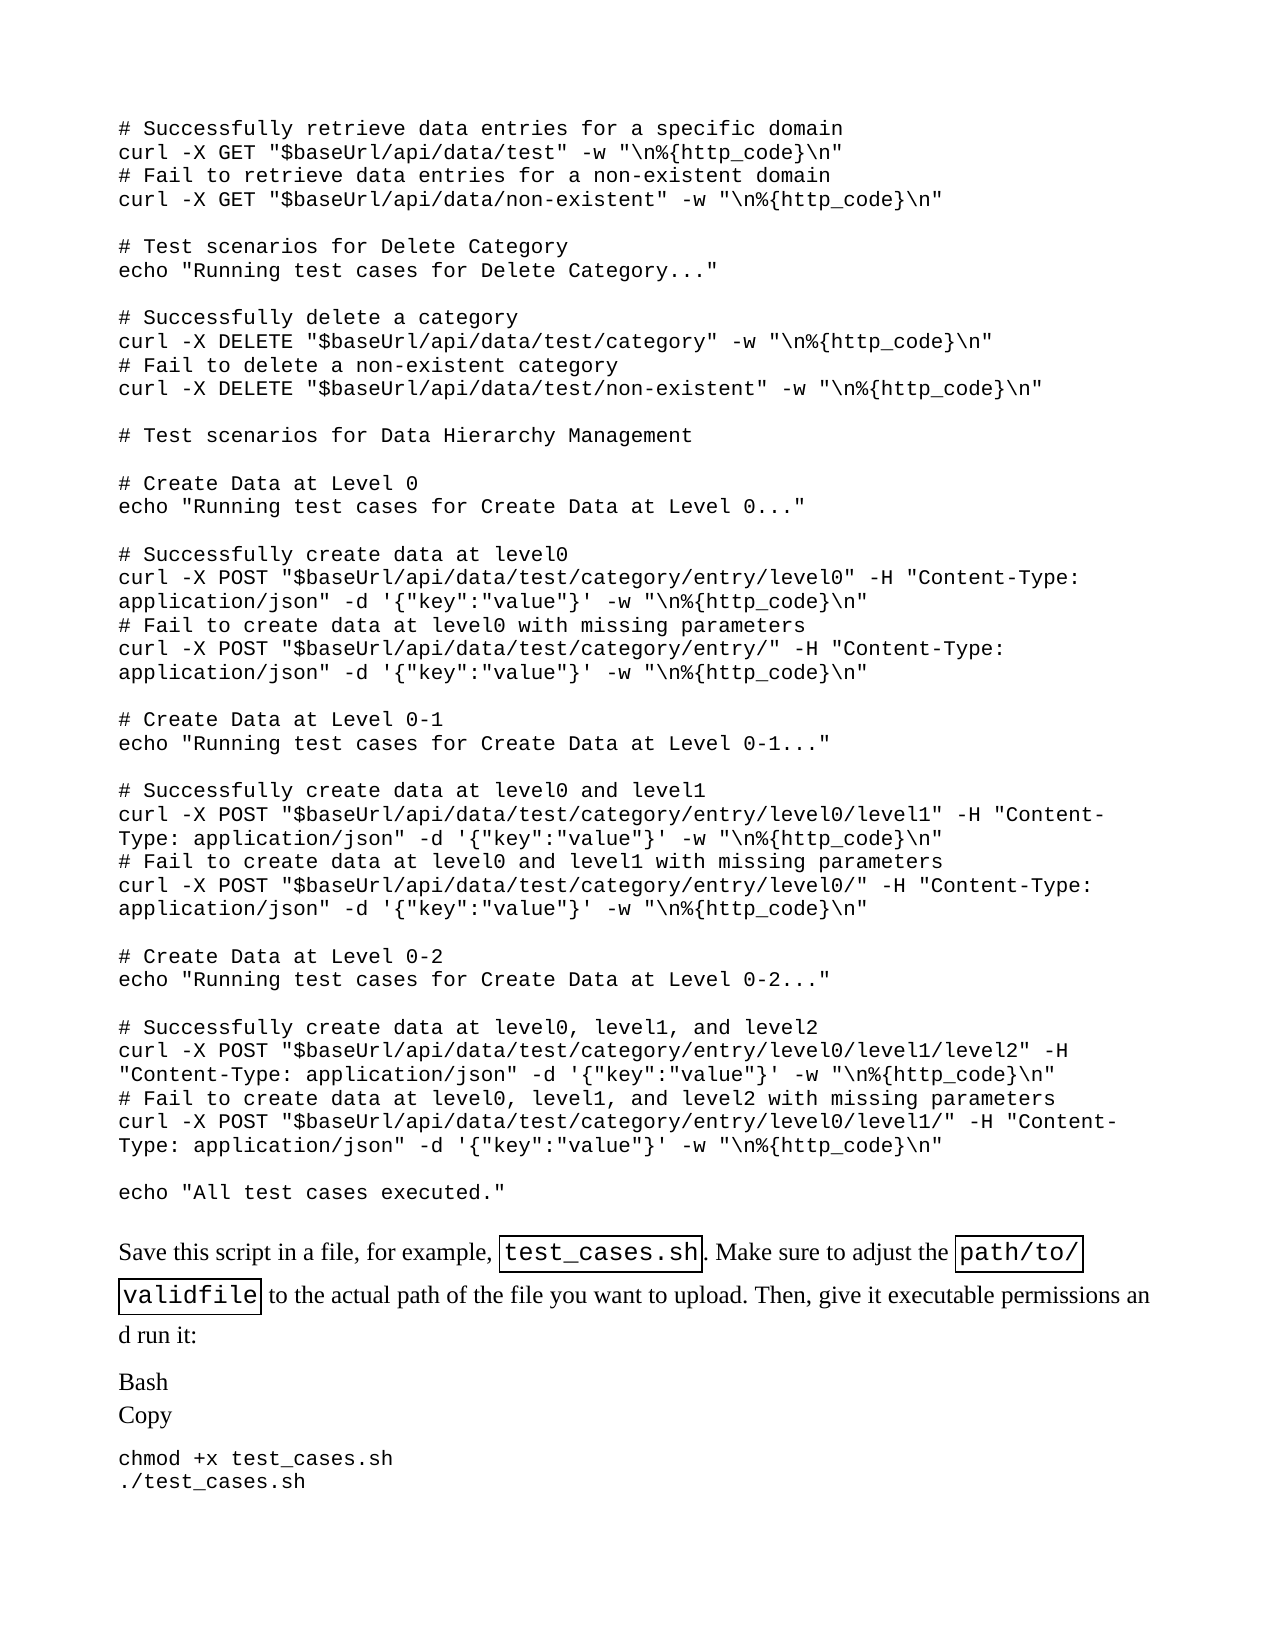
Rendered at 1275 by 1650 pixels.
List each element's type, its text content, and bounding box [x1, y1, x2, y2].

text Bash [118, 1367, 1157, 1396]
text curl -X POST "$baseUrl/api/data/test/category/entry/level0/level1/level2" -H "Content-Type: application/json" -d '{"key":"value"}' -w "\n%{http_code}\n" [118, 1040, 1157, 1088]
text echo "All test cases executed." [118, 1182, 1157, 1206]
text echo "Running test cases for Create Data at Level 0..." [118, 496, 1157, 520]
text curl -X GET "$baseUrl/api/data/test" -w "\n%{http_code}\n" [118, 142, 1157, 165]
text # Test scenarios for Data Hierarchy Management [118, 426, 1157, 449]
text # Create Data at Level 0-2 [118, 946, 1157, 969]
text # Fail to create data at level0 with missing parameters [118, 615, 1157, 638]
text ./test_cases.sh [118, 1472, 1157, 1495]
text # Successfully create data at level0, level1, and level2 [118, 1017, 1157, 1040]
text echo "Running test cases for Create Data at Level 0-2..." [118, 969, 1157, 993]
text # Fail to create data at level0 and level1 with missing parameters [118, 851, 1157, 875]
text curl -X GET "$baseUrl/api/data/non-existent" -w "\n%{http_code}\n" [118, 189, 1157, 213]
text # Successfully delete a category [118, 307, 1157, 331]
text # Fail to delete a non-existent category [118, 354, 1157, 378]
text # Fail to retrieve data entries for a non-existent domain [118, 165, 1157, 189]
text chmod +x test_cases.sh [118, 1448, 1157, 1472]
text curl -X POST "$baseUrl/api/data/test/category/entry/level0/level1/" -H "Content-Type: application/json" -d '{"key":"value"}' -w "\n%{http_code}\n" [118, 1111, 1157, 1158]
text echo "Running test cases for Create Data at Level 0-1..." [118, 733, 1157, 757]
text # Create Data at Level 0 [118, 473, 1157, 496]
text curl -X DELETE "$baseUrl/api/data/test/non-existent" -w "\n%{http_code}\n" [118, 378, 1157, 402]
text # Create Data at Level 0-1 [118, 709, 1157, 733]
text curl -X POST "$baseUrl/api/data/test/category/entry/level0/level1" -H "Content-Type: application/json" -d '{"key":"value"}' -w "\n%{http_code}\n" [118, 804, 1157, 851]
text curl -X POST "$baseUrl/api/data/test/category/entry/" -H "Content-Type: application/json" -d '{"key":"value"}' -w "\n%{http_code}\n" [118, 638, 1157, 686]
text # Fail to create data at level0, level1, and level2 with missing parameters [118, 1088, 1157, 1111]
text Save this script in a file, for example, test_cases.sh. Make sure to adjust the path/to/validfile to the actual path of the file you want to upload. Then, give it executable permissions and run it: [118, 1235, 1157, 1348]
text curl -X POST "$baseUrl/api/data/test/category/entry/level0" -H "Content-Type: application/json" -d '{"key":"value"}' -w "\n%{http_code}\n" [118, 567, 1157, 615]
text echo "Running test cases for Delete Category..." [118, 260, 1157, 284]
text # Successfully retrieve data entries for a specific domain [118, 118, 1157, 142]
text # Test scenarios for Delete Category [118, 236, 1157, 260]
text curl -X POST "$baseUrl/api/data/test/category/entry/level0/" -H "Content-Type: application/json" -d '{"key":"value"}' -w "\n%{http_code}\n" [118, 875, 1157, 922]
text # Successfully create data at level0 and level1 [118, 780, 1157, 804]
text Copy [118, 1400, 1157, 1429]
text curl -X DELETE "$baseUrl/api/data/test/category" -w "\n%{http_code}\n" [118, 331, 1157, 354]
text # Successfully create data at level0 [118, 544, 1157, 567]
